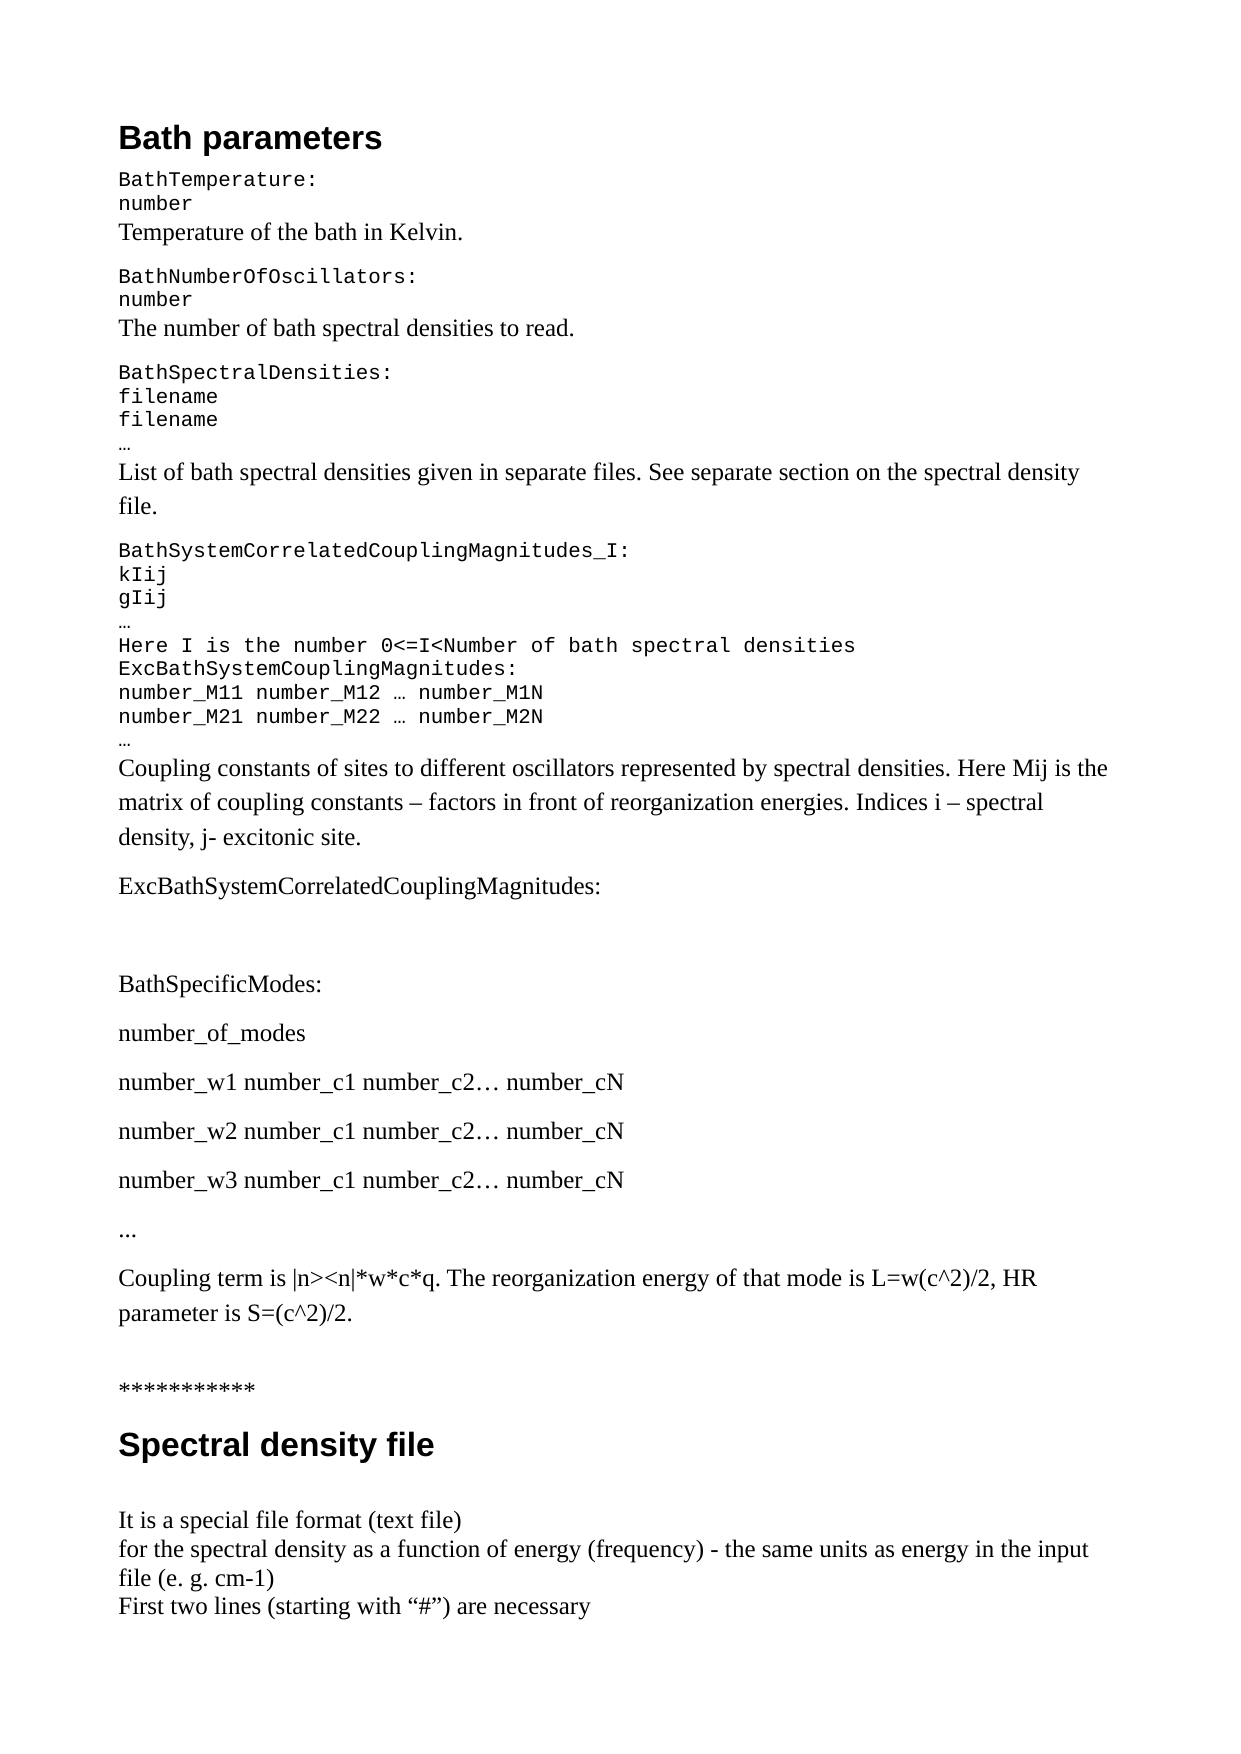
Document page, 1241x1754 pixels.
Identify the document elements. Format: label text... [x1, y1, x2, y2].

text BathNumberOfOscillators: [118, 266, 1122, 289]
text number_M21 number_M22 … number_M2N [118, 706, 1122, 729]
text List of bath spectral densities given in separate files. See separate section on the spectral density file. [118, 457, 1122, 520]
text gIij [118, 587, 1122, 611]
text BathTemperature: [118, 169, 1122, 193]
text number_M11 number_M12 … number_M1N [118, 682, 1122, 706]
text *********** [118, 1376, 1122, 1404]
text Coupling term is |n><n|*w*c*q. The reorganization energy of that mode is L=w(c^2)/2, HR parameter is S=(c^2)/2. [118, 1263, 1122, 1327]
text filename [118, 409, 1122, 433]
text ... [118, 1214, 1122, 1243]
text … [118, 433, 1122, 457]
text BathSystemCorrelatedCouplingMagnitudes_I: [118, 540, 1122, 564]
text It is a special file format (text file) [118, 1505, 1122, 1534]
subtitle Bath parameters [118, 118, 1122, 157]
text … [118, 611, 1122, 635]
text number_w2 number_c1 number_c2… number_cN [118, 1116, 1122, 1145]
text Coupling constants of sites to different oscillators represented by spectral densities. Here Mij is the matrix of coupling constants – factors in front of reorganization energies. Indices i – spectral density, j- excitonic site. [118, 753, 1122, 851]
text for the spectral density as a function of energy (frequency) - the same units as energy in the input file (e. g. cm-1) [118, 1534, 1122, 1591]
text number [118, 289, 1122, 313]
text ExcBathSystemCorrelatedCouplingMagnitudes: [118, 871, 1122, 900]
text Here I is the number 0<=I<Number of bath spectral densities [118, 635, 1122, 658]
text number_w1 number_c1 number_c2… number_cN [118, 1067, 1122, 1096]
text First two lines (starting with “#”) are necessary [118, 1591, 1122, 1620]
text number_w3 number_c1 number_c2… number_cN [118, 1165, 1122, 1194]
text number_of_modes [118, 1018, 1122, 1047]
text BathSpectralDensities: [118, 362, 1122, 386]
subtitle Spectral density file [118, 1425, 1122, 1464]
text The number of bath spectral densities to read. [118, 313, 1122, 342]
text … [118, 729, 1122, 753]
text kIij [118, 564, 1122, 587]
text number [118, 193, 1122, 217]
text BathSpecificModes: [118, 969, 1122, 998]
text Temperature of the bath in Kelvin. [118, 217, 1122, 245]
text filename [118, 386, 1122, 409]
text ExcBathSystemCouplingMagnitudes: [118, 658, 1122, 682]
